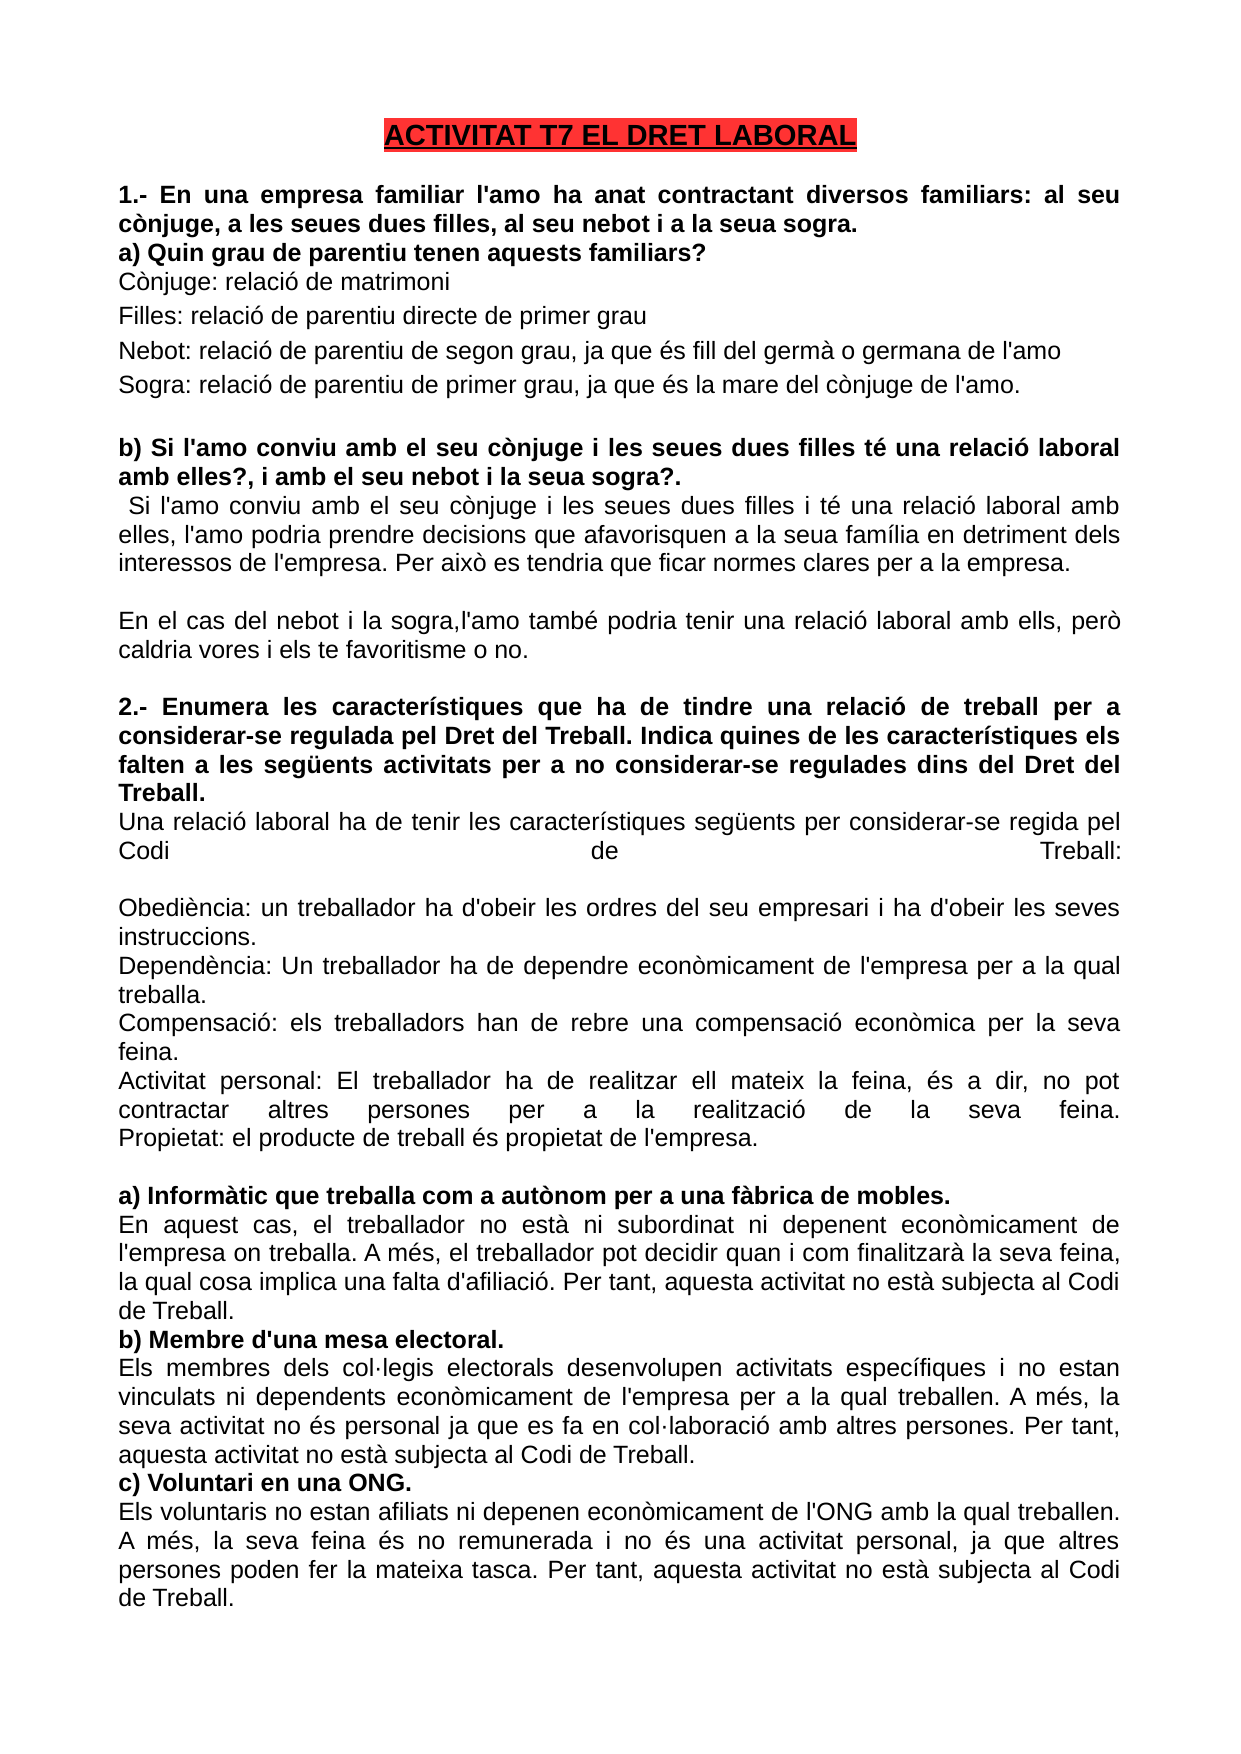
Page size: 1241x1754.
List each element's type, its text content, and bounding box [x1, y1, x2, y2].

text a) Quin grau de parentiu tenen aquests familiars? [118, 238, 1122, 267]
text Si l'amo conviu amb el seu cònjuge i les seues dues filles i té una relació laboral amb elles, l'amo podria prendre decisions que afavorisquen a la seua família en detriment dels interessos de l'empresa. Per això es tendria que ficar normes clares per a la empresa. [118, 491, 1122, 577]
text Els membres dels col·legis electorals desenvolupen activitats específiques i no estan vinculats ni dependents econòmicament de l'empresa per a la qual treballen. A més, la seva activitat no és personal ja que es fa en col·laboració amb altres persones. Per tant, aquesta activitat no està subjecta al Codi de Treball. [118, 1353, 1122, 1468]
text b) Si l'amo conviu amb el seu cònjuge i les seues dues filles té una relació laboral amb elles?, i amb el seu nebot i la seua sogra?. [118, 433, 1122, 491]
text Cònjuge: relació de matrimoni [118, 267, 1122, 295]
text ACTIVITAT T7 EL DRET LABORAL [118, 118, 1122, 152]
text Nebot: relació de parentiu de segon grau, ja que és fill del germà o germana de l'amo [118, 336, 1122, 364]
text Sogra: relació de parentiu de primer grau, ja que és la mare del cònjuge de l'amo. [118, 370, 1122, 399]
text En aquest cas, el treballador no està ni subordinat ni depenent econòmicament de l'empresa on treballa. A més, el treballador pot decidir quan i com finalitzarà la seva feina, la qual cosa implica una falta d'afiliació. Per tant, aquesta activitat no està subjecta al Codi de Treball. [118, 1209, 1122, 1324]
text Una relació laboral ha de tenir les característiques següents per considerar-se regida pel Codi de Treball: Obediència: un treballador ha d'obeir les ordres del seu empresari i ha d'obeir les seves instruccions. Dependència: Un treballador ha de dependre econòmicament de l'empresa per a la qual treballa. Compensació: els treballadors han de rebre una compensació econòmica per la seva feina. Activitat personal: El treballador ha de realitzar ell mateix la feina, és a dir, no pot contractar altres persones per a la realització de la seva feina. Propietat: el producte de treball és propietat de l'empresa. [118, 807, 1122, 1152]
text a) Informàtic que treballa com a autònom per a una fàbrica de mobles. [118, 1181, 1122, 1209]
text Filles: relació de parentiu directe de primer grau [118, 301, 1122, 330]
text 2.- Enumera les característiques que ha de tindre una relació de treball per a considerar-se regulada pel Dret del Treball. Indica quines de les característiques els falten a les següents activitats per a no considerar-se regulades dins del Dret del Treball. [118, 692, 1122, 807]
text b) Membre d'una mesa electoral. [118, 1324, 1122, 1353]
text En el cas del nebot i la sogra,l'amo també podria tenir una relació laboral amb ells, però caldria vores i els te favoritisme o no. [118, 606, 1122, 663]
text 1.- En una empresa familiar l'amo ha anat contractant diversos familiars: al seu cònjuge, a les seues dues filles, al seu nebot i a la seua sogra. [118, 180, 1122, 238]
text c) Voluntari en una ONG. [118, 1468, 1122, 1497]
text Els voluntaris no estan afiliats ni depenen econòmicament de l'ONG amb la qual treballen. A més, la seva feina és no remunerada i no és una activitat personal, ja que altres persones poden fer la mateixa tasca. Per tant, aquesta activitat no està subjecta al Codi de Treball. [118, 1497, 1122, 1612]
